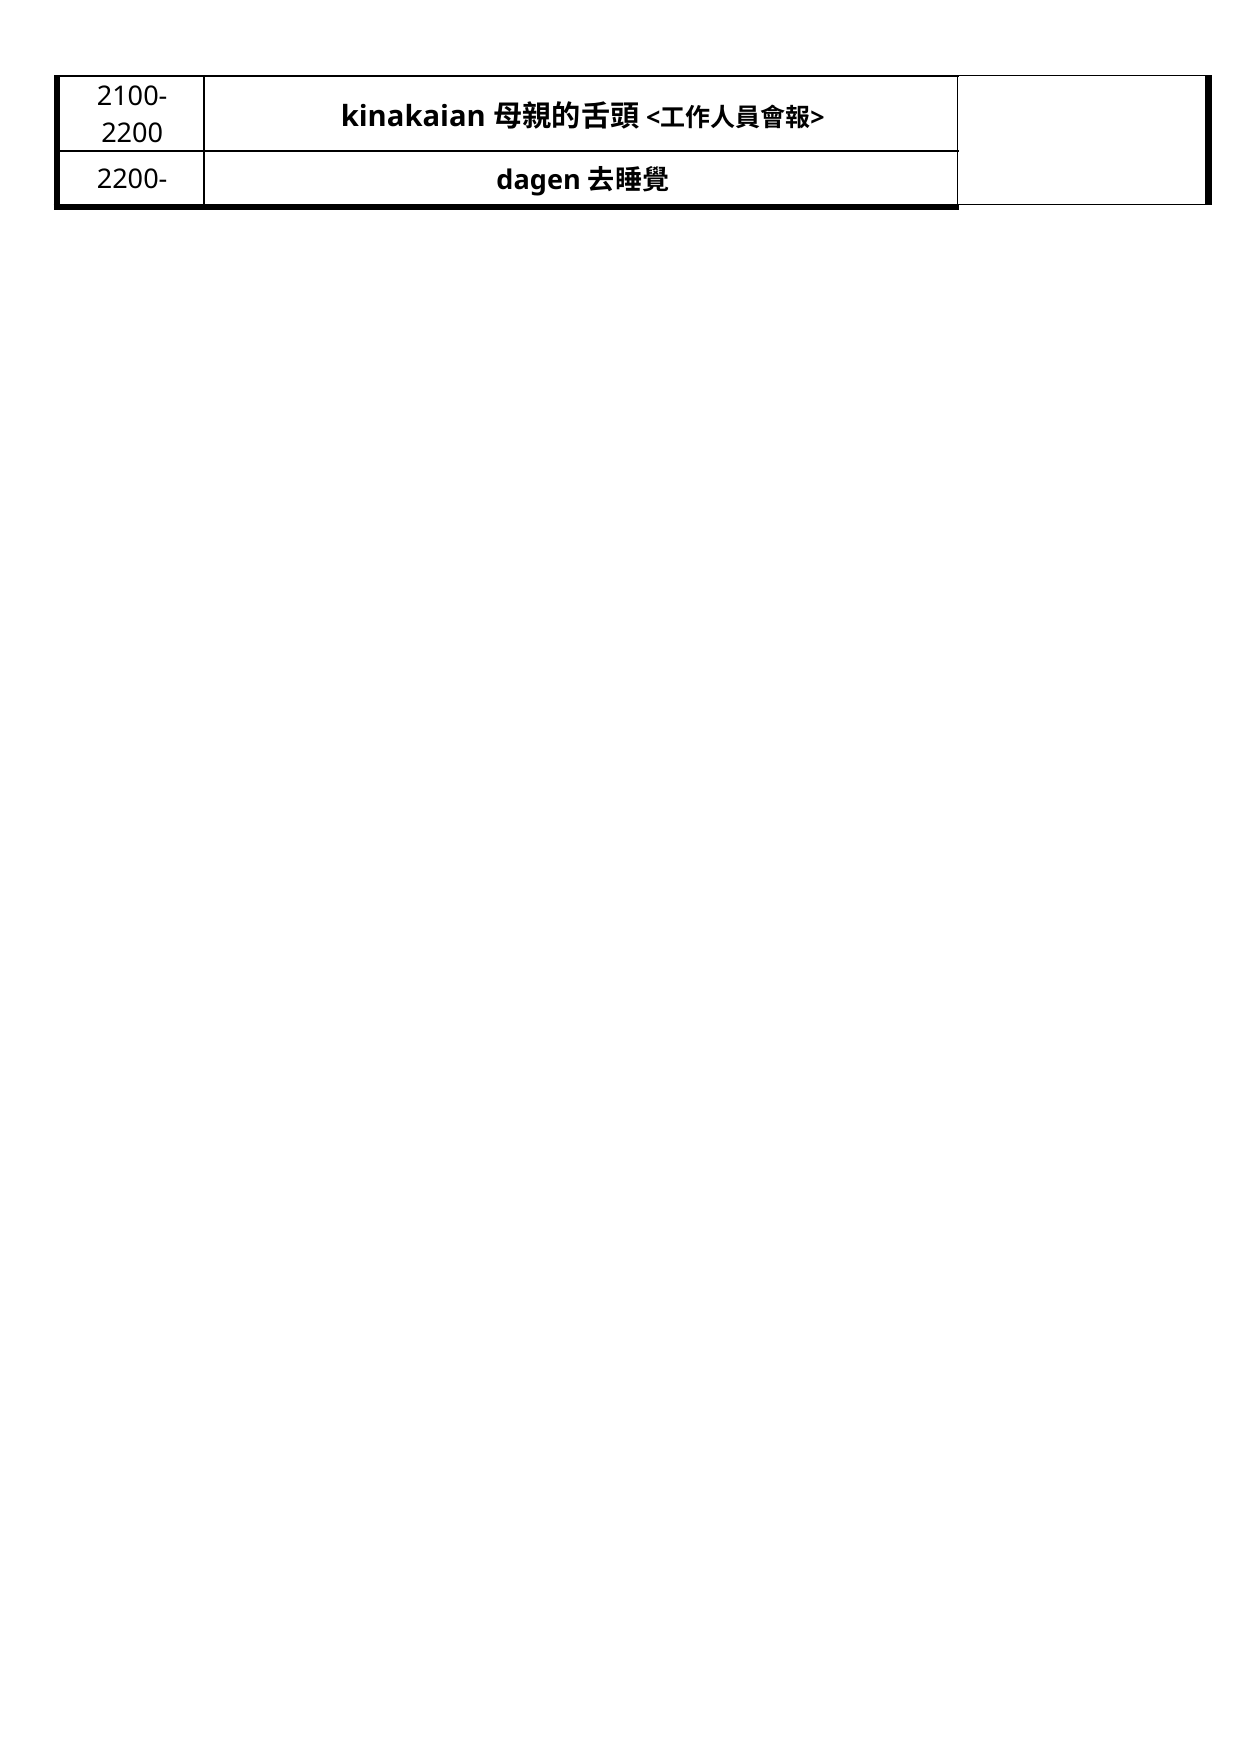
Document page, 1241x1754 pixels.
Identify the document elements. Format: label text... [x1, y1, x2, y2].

table_cell 2100-2200 [60, 77, 203, 150]
table_cell [958, 76, 1205, 203]
table_cell 2200- [60, 152, 203, 203]
table_cell kinakaian 母親的舌頭 <工作人員會報> [205, 77, 957, 150]
table_cell dagen 去睡覺 [205, 152, 957, 203]
